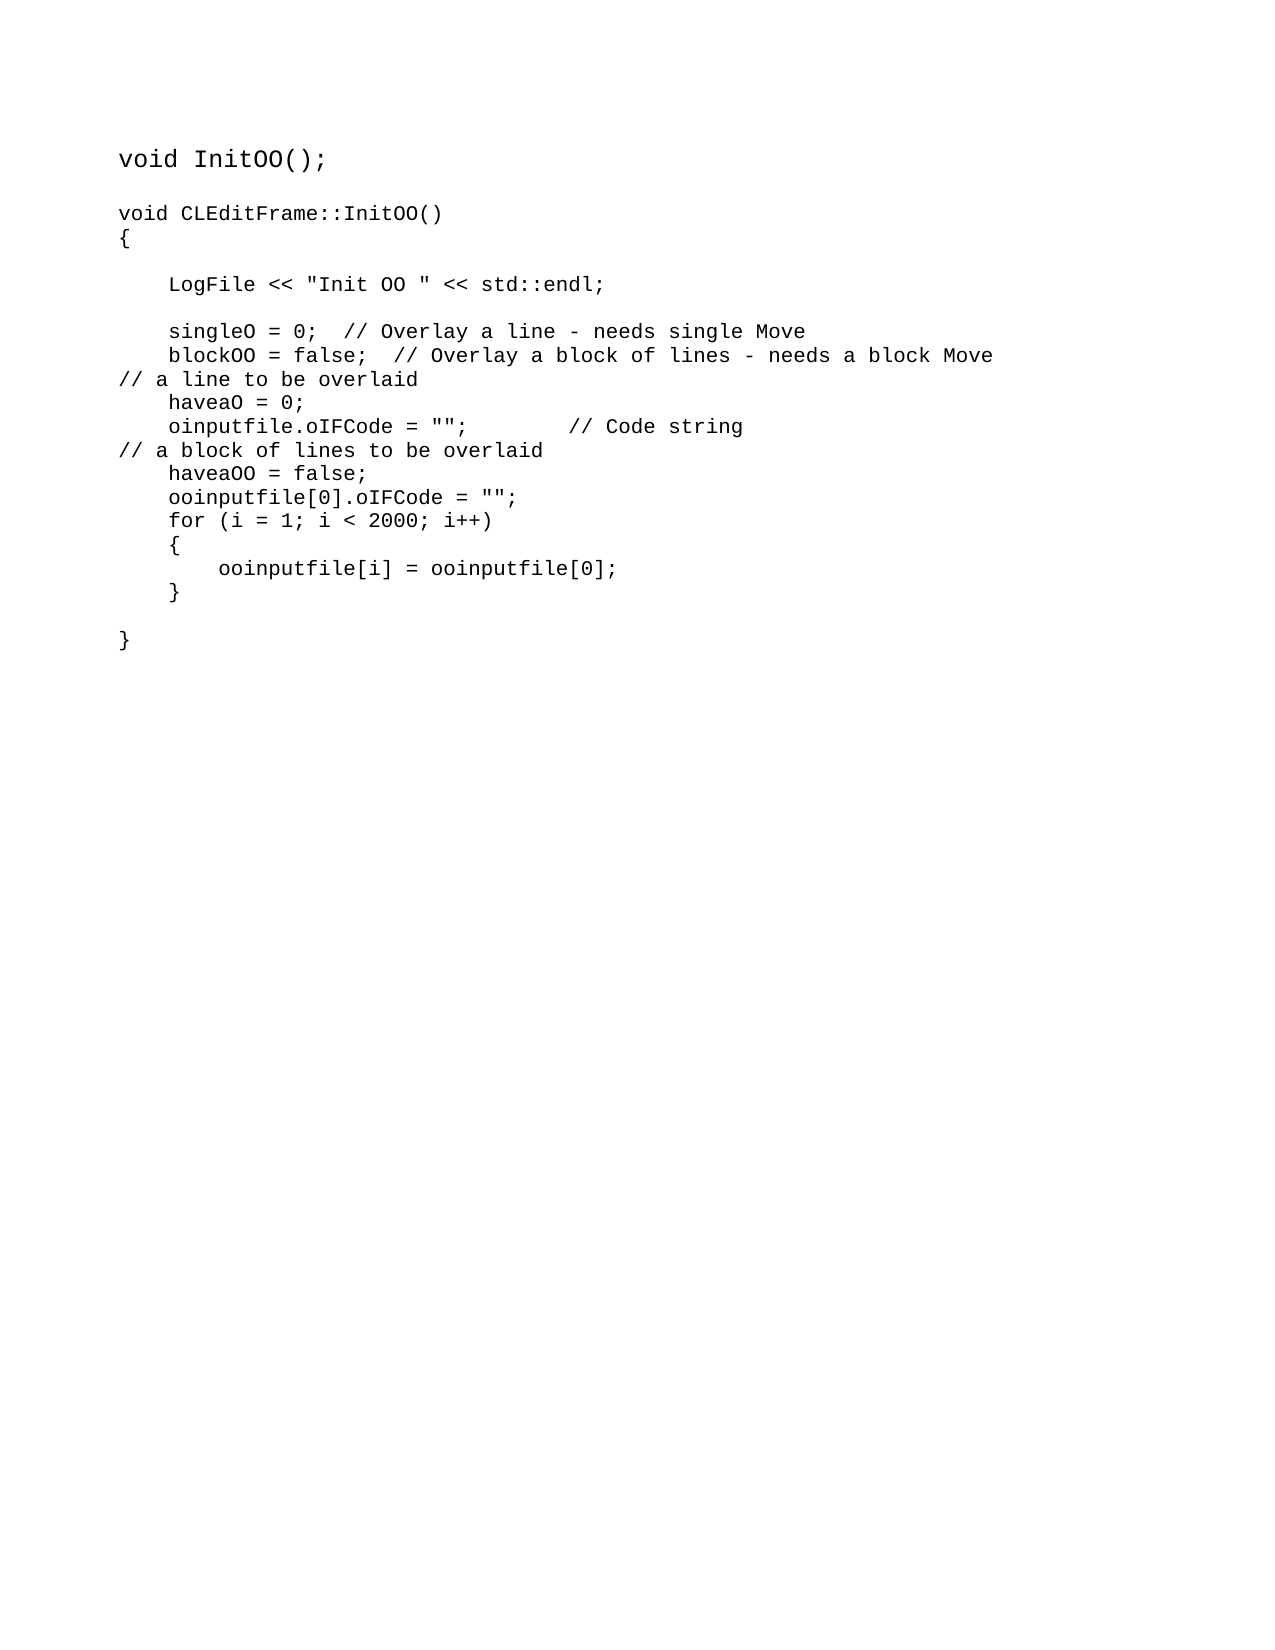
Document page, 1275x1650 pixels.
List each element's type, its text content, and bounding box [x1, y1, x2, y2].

text { [118, 227, 1157, 250]
text haveaOO = false; [118, 463, 1157, 487]
text // a line to be overlaid [118, 369, 1157, 392]
text void InitOO(); [118, 146, 1157, 175]
text { [118, 534, 1157, 558]
text // a block of lines to be overlaid [118, 439, 1157, 463]
text oinputfile.oIFCode = ""; // Code string [118, 416, 1157, 439]
text ooinputfile[0].oIFCode = ""; [118, 487, 1157, 511]
text ooinputfile[i] = ooinputfile[0]; [118, 558, 1157, 581]
text LogFile << "Init OO " << std::endl; [118, 274, 1157, 298]
text void CLEditFrame::InitOO() [118, 203, 1157, 227]
text singleO = 0; // Overlay a line - needs single Move [118, 321, 1157, 345]
text for (i = 1; i < 2000; i++) [118, 511, 1157, 534]
text blockOO = false; // Overlay a block of lines - needs a block Move [118, 345, 1157, 369]
text } [118, 581, 1157, 605]
text haveaO = 0; [118, 392, 1157, 416]
text } [118, 629, 1157, 652]
